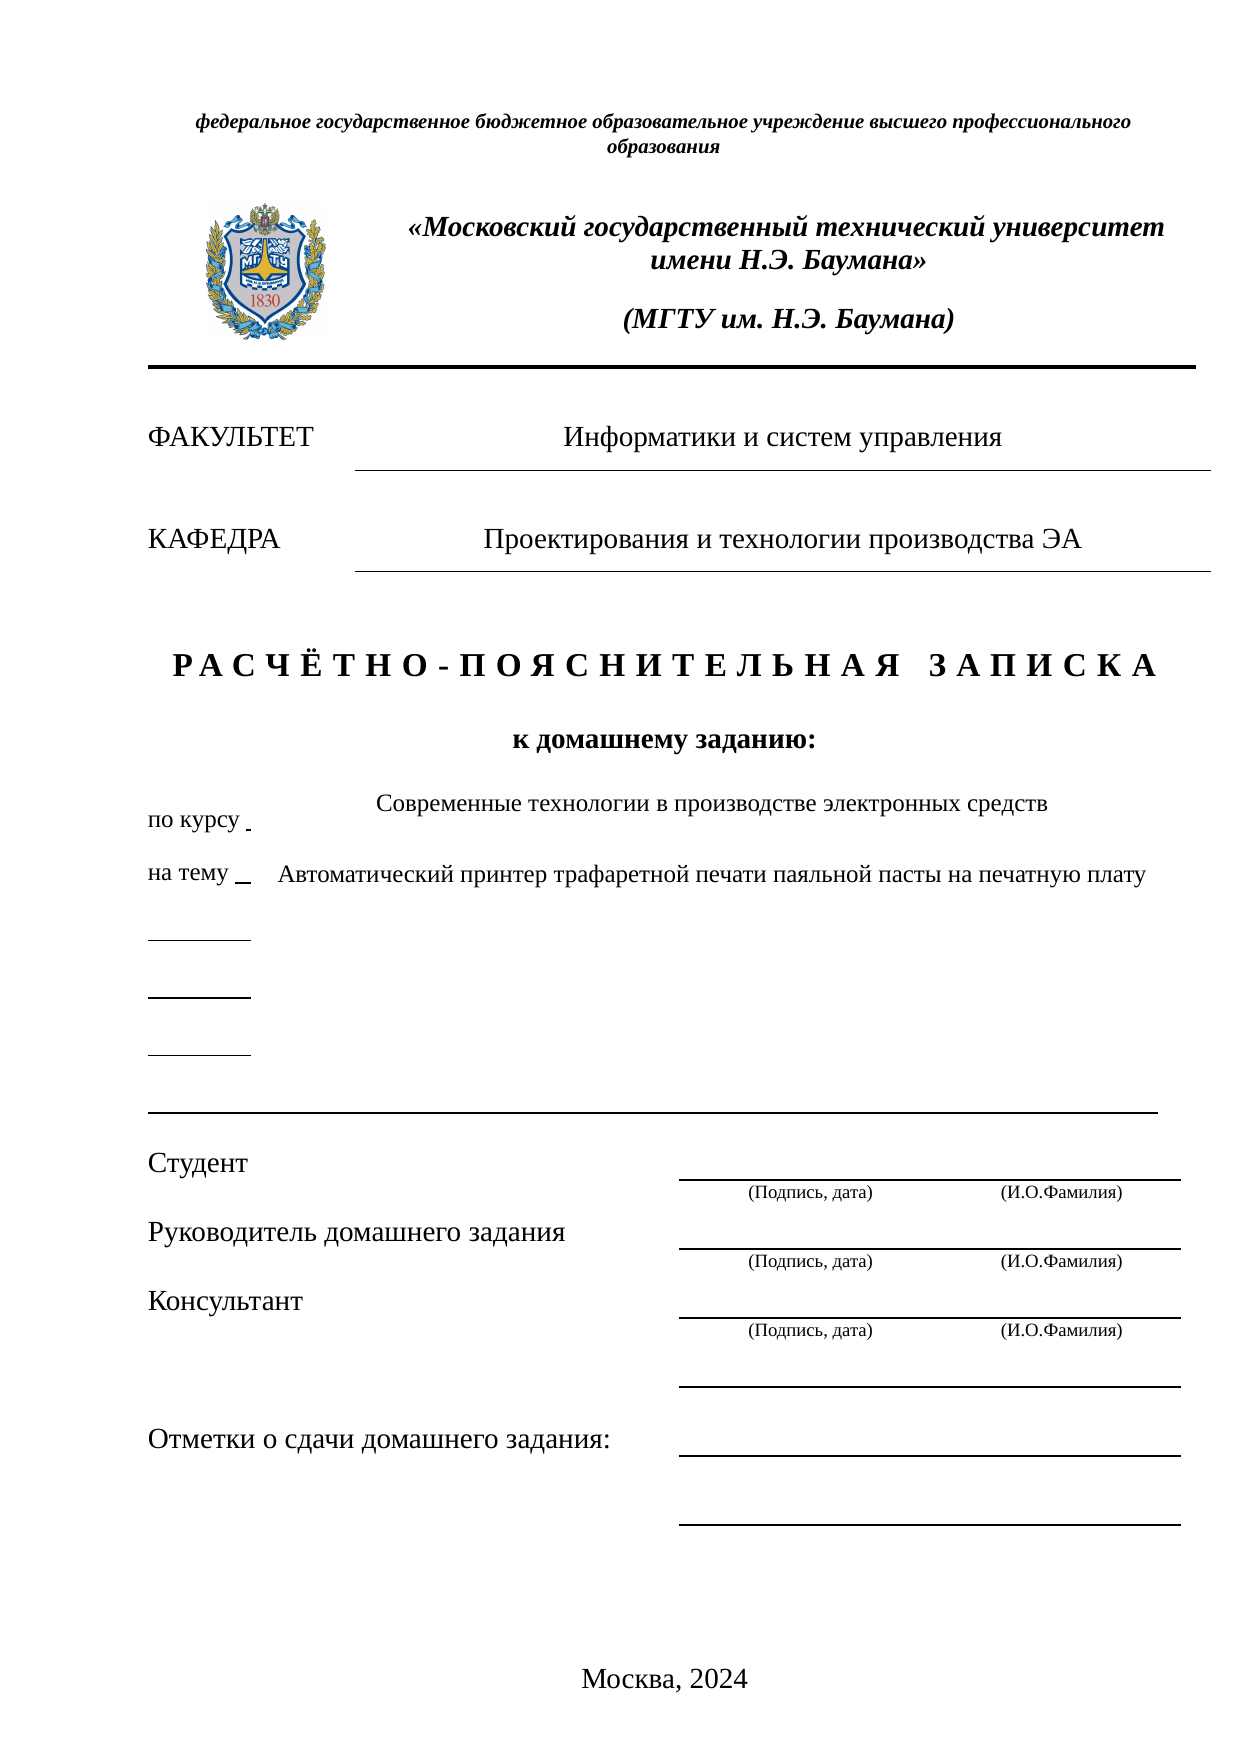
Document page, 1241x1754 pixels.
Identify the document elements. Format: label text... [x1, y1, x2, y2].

subtitle федеральное государственное бюджетное образовательное учреждение высшего профессионального образования [148, 109, 1181, 158]
table_header «Московский государственный технический университет имени Н.Э. Баумана» (МГТУ им. Н.Э. Баумана) [384, 179, 1196, 364]
table_cell Руководитель домашнего задания [136, 1214, 679, 1248]
table_cell (И.О.Фамилия) [930, 1319, 1181, 1352]
table_header [679, 1145, 930, 1178]
table_header Студент [136, 1145, 679, 1178]
table_header [930, 1145, 1181, 1178]
table_cell [136, 1386, 679, 1422]
table_cell [355, 471, 1211, 521]
table_cell (И.О.Фамилия) [930, 1250, 1181, 1283]
table_cell [679, 1214, 930, 1248]
table_cell [930, 1283, 1181, 1317]
table_cell [930, 1526, 1181, 1560]
text по курсу [148, 804, 251, 833]
table_cell КАФЕДРА [136, 521, 354, 571]
table_cell [679, 1457, 930, 1491]
table_cell [679, 1491, 930, 1524]
table_cell [930, 1422, 1181, 1455]
table_cell [679, 1283, 930, 1317]
table_cell (Подпись, дата) [679, 1181, 930, 1214]
table_cell [136, 1491, 679, 1524]
text [251, 781, 1173, 851]
table_cell Консультант [136, 1283, 679, 1317]
text Современные технологии в производстве электронных средств [266, 788, 1158, 817]
table_cell (И.О.Фамилия) [930, 1181, 1181, 1214]
table_header Информатики и систем управления [355, 420, 1211, 470]
table_cell [679, 1422, 930, 1455]
table_cell (Подпись, дата) [679, 1319, 930, 1352]
table_cell [136, 470, 354, 521]
table_cell [930, 1457, 1181, 1491]
text Автоматический принтер трафаретной печати паяльной пасты на печатную плату [266, 859, 1158, 888]
table_cell [930, 1388, 1181, 1422]
table_header [148, 179, 384, 364]
table_cell [679, 1526, 930, 1560]
table_cell [679, 1353, 930, 1386]
text РАСЧЁТНО-ПОЯСНИТЕЛЬНАЯ ЗАПИСКА [148, 645, 1181, 683]
table_cell [679, 1388, 930, 1422]
table_cell [136, 1179, 679, 1214]
table_cell (Подпись, дата) [679, 1250, 930, 1283]
table_cell [930, 1214, 1181, 1248]
table_cell [930, 1491, 1181, 1524]
table_cell [136, 1248, 679, 1283]
table_cell [136, 1317, 679, 1352]
table_cell [136, 1524, 679, 1560]
text [1173, 804, 1181, 833]
table_cell Проектирования и технологии производства ЭА [355, 521, 1211, 571]
text к домашнему заданию: [148, 721, 1181, 754]
table_cell [136, 1353, 679, 1386]
text [1173, 857, 1181, 886]
table_header ФАКУЛЬТЕТ [136, 420, 354, 470]
table_cell [136, 1455, 679, 1491]
text на тему [148, 857, 251, 886]
table_cell Отметки о сдачи домашнего задания: [136, 1422, 679, 1455]
table_cell [930, 1353, 1181, 1386]
